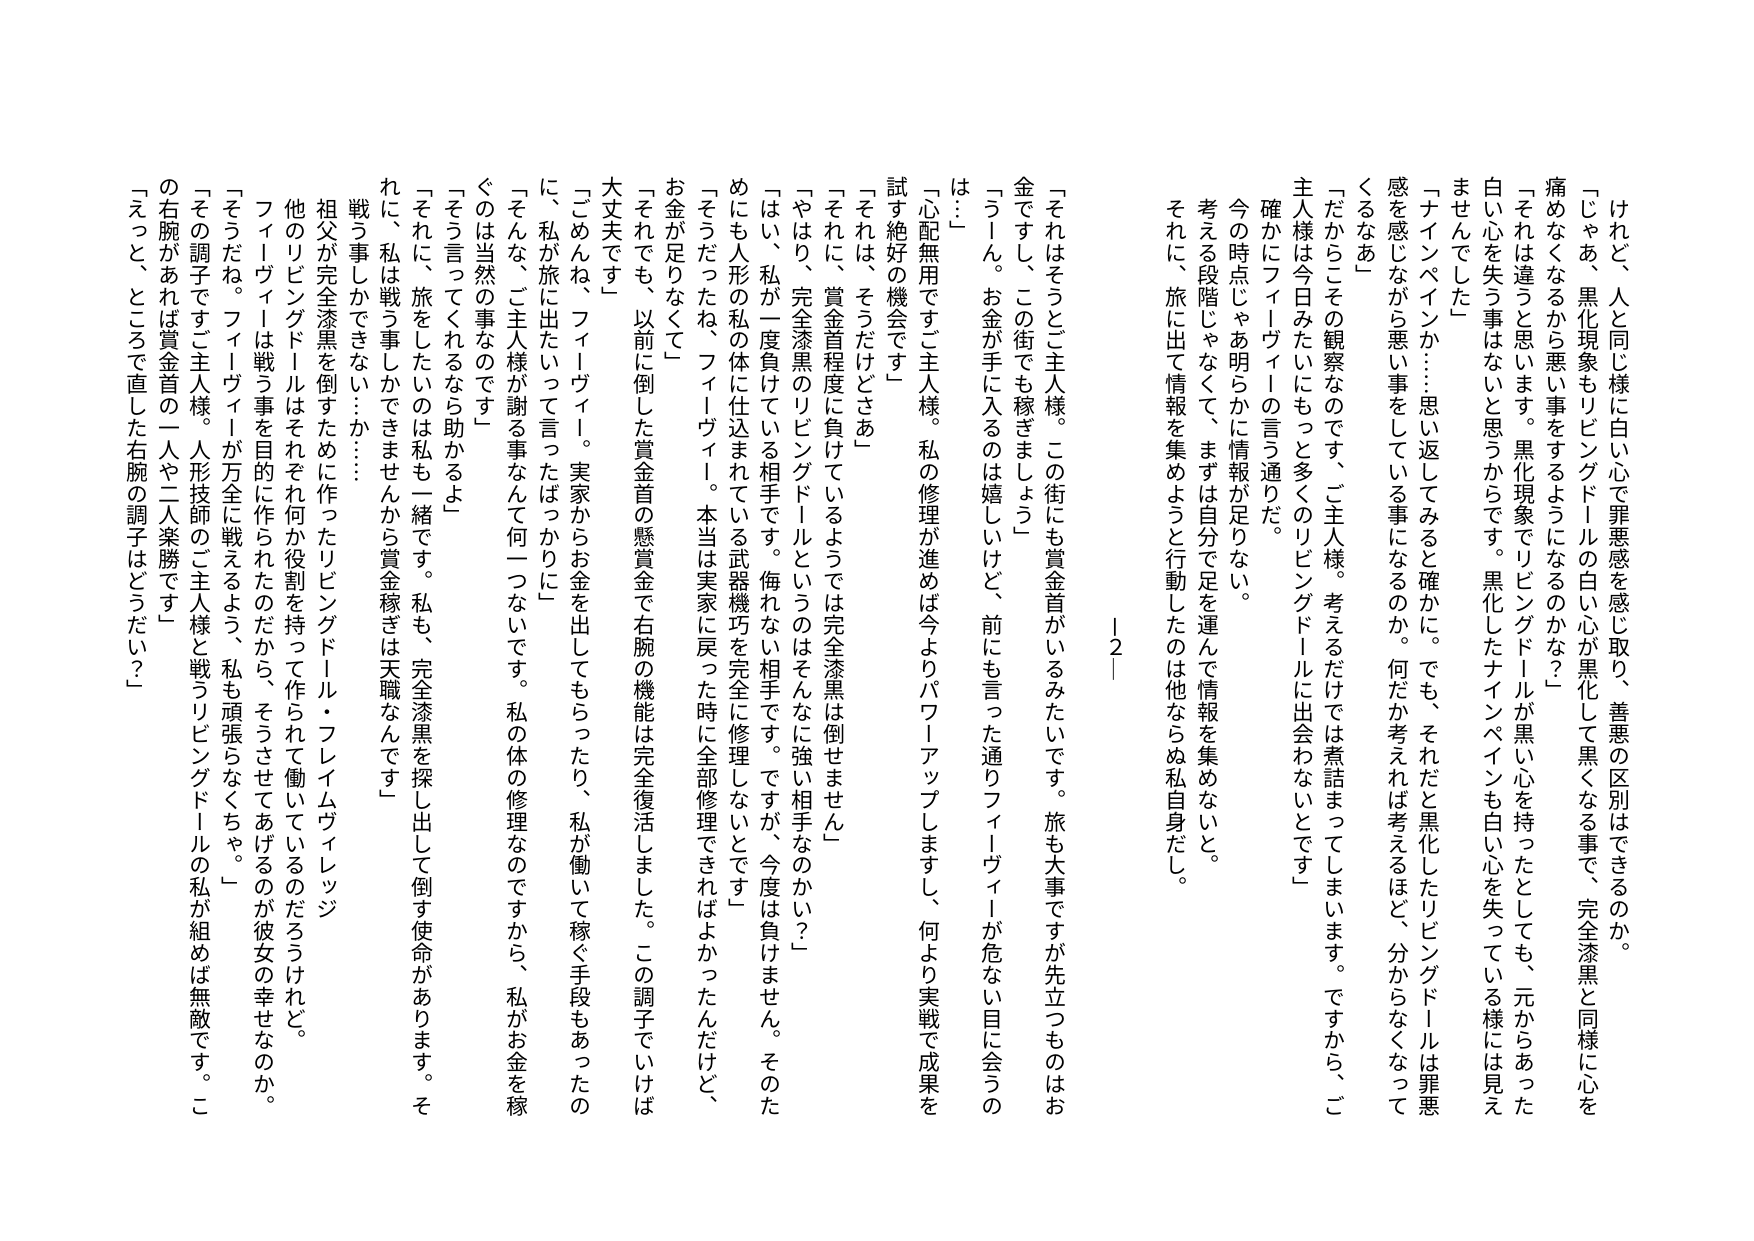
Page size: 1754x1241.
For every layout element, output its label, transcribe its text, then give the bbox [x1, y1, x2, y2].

text 「心配無用ですご主人様。私の修理が進めば今よりパワーアップしますし、何より実戦で成果を試す絶好の機会です」 [882, 176, 945, 1122]
text 「それは、そうだけどさあ」 [850, 176, 882, 1122]
text 確かにフィーヴィーの言う通りだ。 [1256, 176, 1287, 1122]
text 「はい、私が一度負けている相手です。侮れない相手です。ですが、今度は負けません。そのためにも人形の私の体に仕込まれている武器機巧を完全に修理しないとです」 [723, 176, 787, 1122]
text 「ごめんね、フィーヴィー。実家からお金を出してもらったり、私が働いて稼ぐ手段もあったのに、私が旅に出たいって言ったばっかりに」 [533, 176, 597, 1122]
text けれど、人と同じ様に白い心で罪悪感を感じ取り、善悪の区別はできるのか。 [1604, 176, 1636, 1122]
text 「それに、賞金首程度に負けているようでは完全漆黒は倒せません」 [818, 176, 850, 1122]
text 「そうだったね、フィーヴィー。本当は実家に戻った時に全部修理できればよかったんだけど、お金が足りなくて」 [660, 176, 723, 1122]
text 「だからこその観察なのです、ご主人様。考えるだけでは煮詰まってしまいます。ですから、ご主人様は今日みたいにもっと多くのリビングドールに出会わないとです」 [1287, 176, 1351, 1122]
text それに、旅に出て情報を集めようと行動したのは他ならぬ私自身だし。 [1161, 176, 1192, 1122]
text 今の時点じゃあ明らかに情報が足りない。 [1224, 176, 1256, 1122]
text 「そう言ってくれるなら助かるよ」 [438, 176, 470, 1122]
text 考える段階じゃなくて、まずは自分で足を運んで情報を集めないと。 [1192, 176, 1224, 1122]
text 「やはり、完全漆黒のリビングドールというのはそんなに強い相手なのかい？」 [787, 176, 818, 1122]
text 「その調子ですご主人様。人形技師のご主人様と戦うリビングドールの私が組めば無敵です。この右腕があれば賞金首の一人や二人楽勝です」 [153, 176, 217, 1122]
text 「それでも、以前に倒した賞金首の懸賞金で右腕の機能は完全復活しました。この調子でいけば大丈夫です」 [597, 176, 660, 1122]
text フィーヴィーは戦う事を目的に作られたのだから、そうさせてあげるのが彼女の幸せなのか。 [248, 176, 280, 1122]
text 「じゃあ、黒化現象もリビングドールの白い心が黒化して黒くなる事で、完全漆黒と同様に心を痛めなくなるから悪い事をするようになるのかな？」 [1541, 176, 1604, 1122]
text ─２─ [1100, 176, 1132, 1122]
text 他のリビングドールはそれぞれ何か役割を持って作られて働いているのだろうけれど。 [280, 176, 312, 1122]
text 「そんな、ご主人様が謝る事なんて何一つないです。私の体の修理なのですから、私がお金を稼ぐのは当然の事なのです」 [470, 176, 533, 1122]
text 「それはそうとご主人様。この街にも賞金首がいるみたいです。旅も大事ですが先立つものはお金ですし、この街でも稼ぎましょう」 [1008, 176, 1072, 1122]
text 「うーん。お金が手に入るのは嬉しいけど、前にも言った通りフィーヴィーが危ない目に会うのは…」 [945, 176, 1008, 1122]
text 祖父が完全漆黒を倒すために作ったリビングドール・フレイムヴィレッジ [312, 176, 343, 1122]
text 「ナインペインか……思い返してみると確かに。でも、それだと黒化したリビングドールは罪悪感を感じながら悪い事をしている事になるのか。何だか考えれば考えるほど、分からなくなってくるなあ」 [1351, 176, 1446, 1122]
text 「それに、旅をしたいのは私も一緒です。私も、完全漆黒を探し出して倒す使命があります。それに、私は戦う事しかできませんから賞金稼ぎは天職なんです」 [375, 176, 438, 1122]
text 「そうだね。フィーヴィーが万全に戦えるよう、私も頑張らなくちゃ。」 [217, 176, 248, 1122]
text 「えっと、ところで直した右腕の調子はどうだい？」 [122, 176, 153, 1122]
text 戦う事しかできない…か…… [343, 176, 375, 1122]
text 「それは違うと思います。黒化現象でリビングドールが黒い心を持ったとしても、元からあった白い心を失う事はないと思うからです。黒化したナインペインも白い心を失っている様には見えませんでした」 [1446, 176, 1541, 1122]
